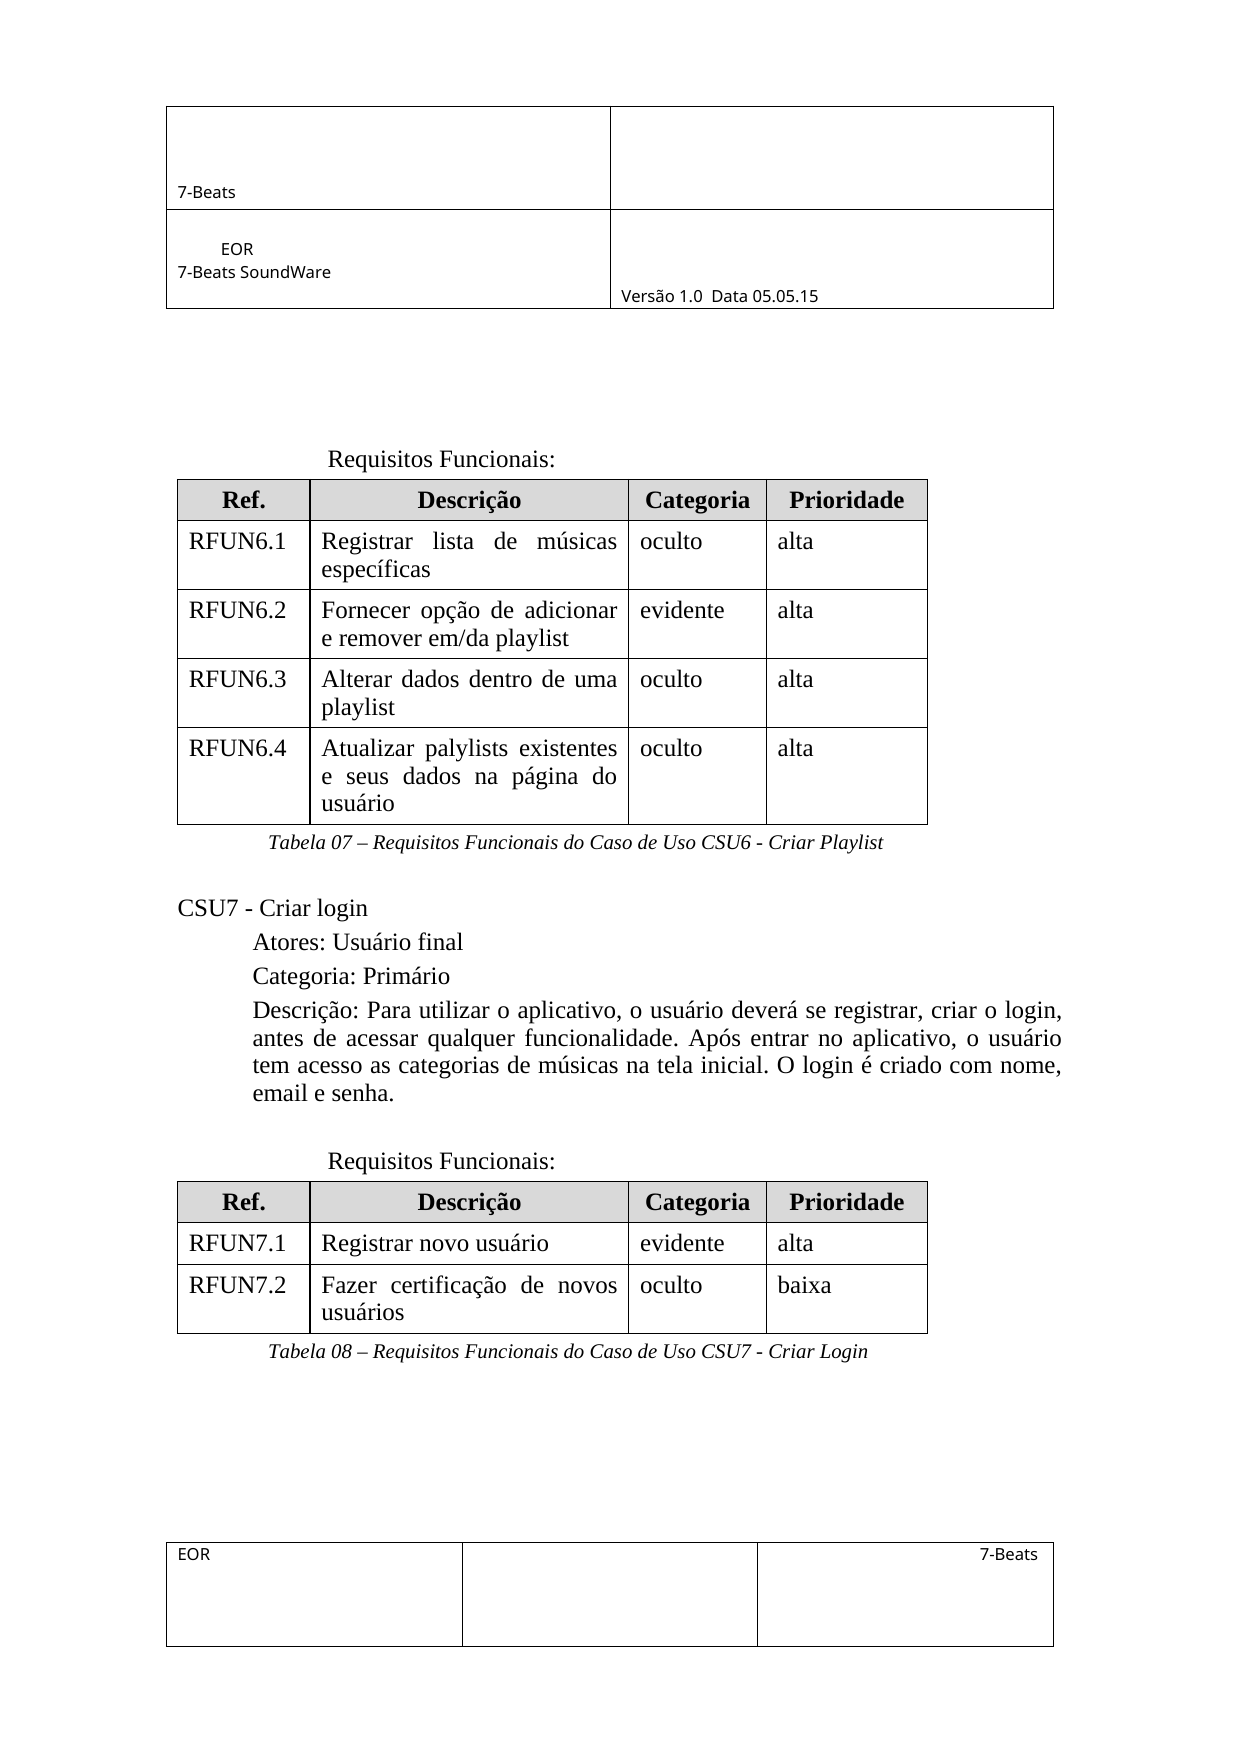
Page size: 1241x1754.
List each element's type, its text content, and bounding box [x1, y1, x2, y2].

text Atores: Usuário final [177, 928, 1063, 956]
table_cell Atualizar palylists existentes e seus dados na página do usuário [311, 728, 628, 823]
table_cell RFUN6.1 [178, 521, 309, 589]
table_header Descrição [311, 1182, 628, 1222]
table_header Ref. [178, 480, 309, 520]
table_header Prioridade [767, 1182, 927, 1222]
table_cell RFUN6.3 [178, 659, 309, 727]
table_cell RFUN7.2 [178, 1265, 309, 1332]
table_cell alta [767, 659, 927, 727]
table_cell alta [767, 521, 927, 589]
table_cell oculto [629, 521, 766, 589]
table_cell evidente [629, 1223, 766, 1263]
table_header Descrição [311, 480, 628, 520]
table_cell Fazer certificação de novos usuários [311, 1265, 628, 1332]
table_cell RFUN7.1 [178, 1223, 309, 1263]
table_cell RFUN6.4 [178, 728, 309, 823]
table_cell Registrar lista de músicas específicas [311, 521, 628, 589]
table_cell Registrar novo usuário [311, 1223, 628, 1263]
table_cell alta [767, 1223, 927, 1263]
text Descrição: Para utilizar o aplicativo, o usuário deverá se registrar, criar o login, antes de acessar qualquer funcionalidade. Após entrar no aplicativo, o usuário tem acesso as categorias de músicas na tela inicial. O login é criado com nome, email e senha. [252, 996, 1063, 1107]
table_cell alta [767, 728, 927, 823]
table_cell Alterar dados dentro de uma playlist [311, 659, 628, 727]
table_cell oculto [629, 659, 766, 727]
table_cell evidente [629, 590, 766, 658]
table_cell alta [767, 590, 927, 658]
table_cell baixa [767, 1265, 927, 1332]
text Requisitos Funcionais: [327, 445, 1063, 472]
table_header Ref. [178, 1182, 309, 1222]
table_cell oculto [629, 1265, 766, 1332]
table_header Categoria [629, 1182, 766, 1222]
text Tabela 08 – Requisitos Funcionais do Caso de Uso CSU7 - Criar Login [177, 1340, 1063, 1363]
table_header Prioridade [767, 480, 927, 520]
text Tabela 07 – Requisitos Funcionais do Caso de Uso CSU6 - Criar Playlist [177, 831, 1063, 854]
table_cell Fornecer opção de adicionar e remover em/da playlist [311, 590, 628, 658]
text Categoria: Primário [177, 962, 1063, 990]
text CSU7 - Criar login [177, 894, 1063, 922]
table_header Categoria [629, 480, 766, 520]
table_cell RFUN6.2 [178, 590, 309, 658]
text Requisitos Funcionais: [327, 1147, 1063, 1175]
table_cell oculto [629, 728, 766, 823]
